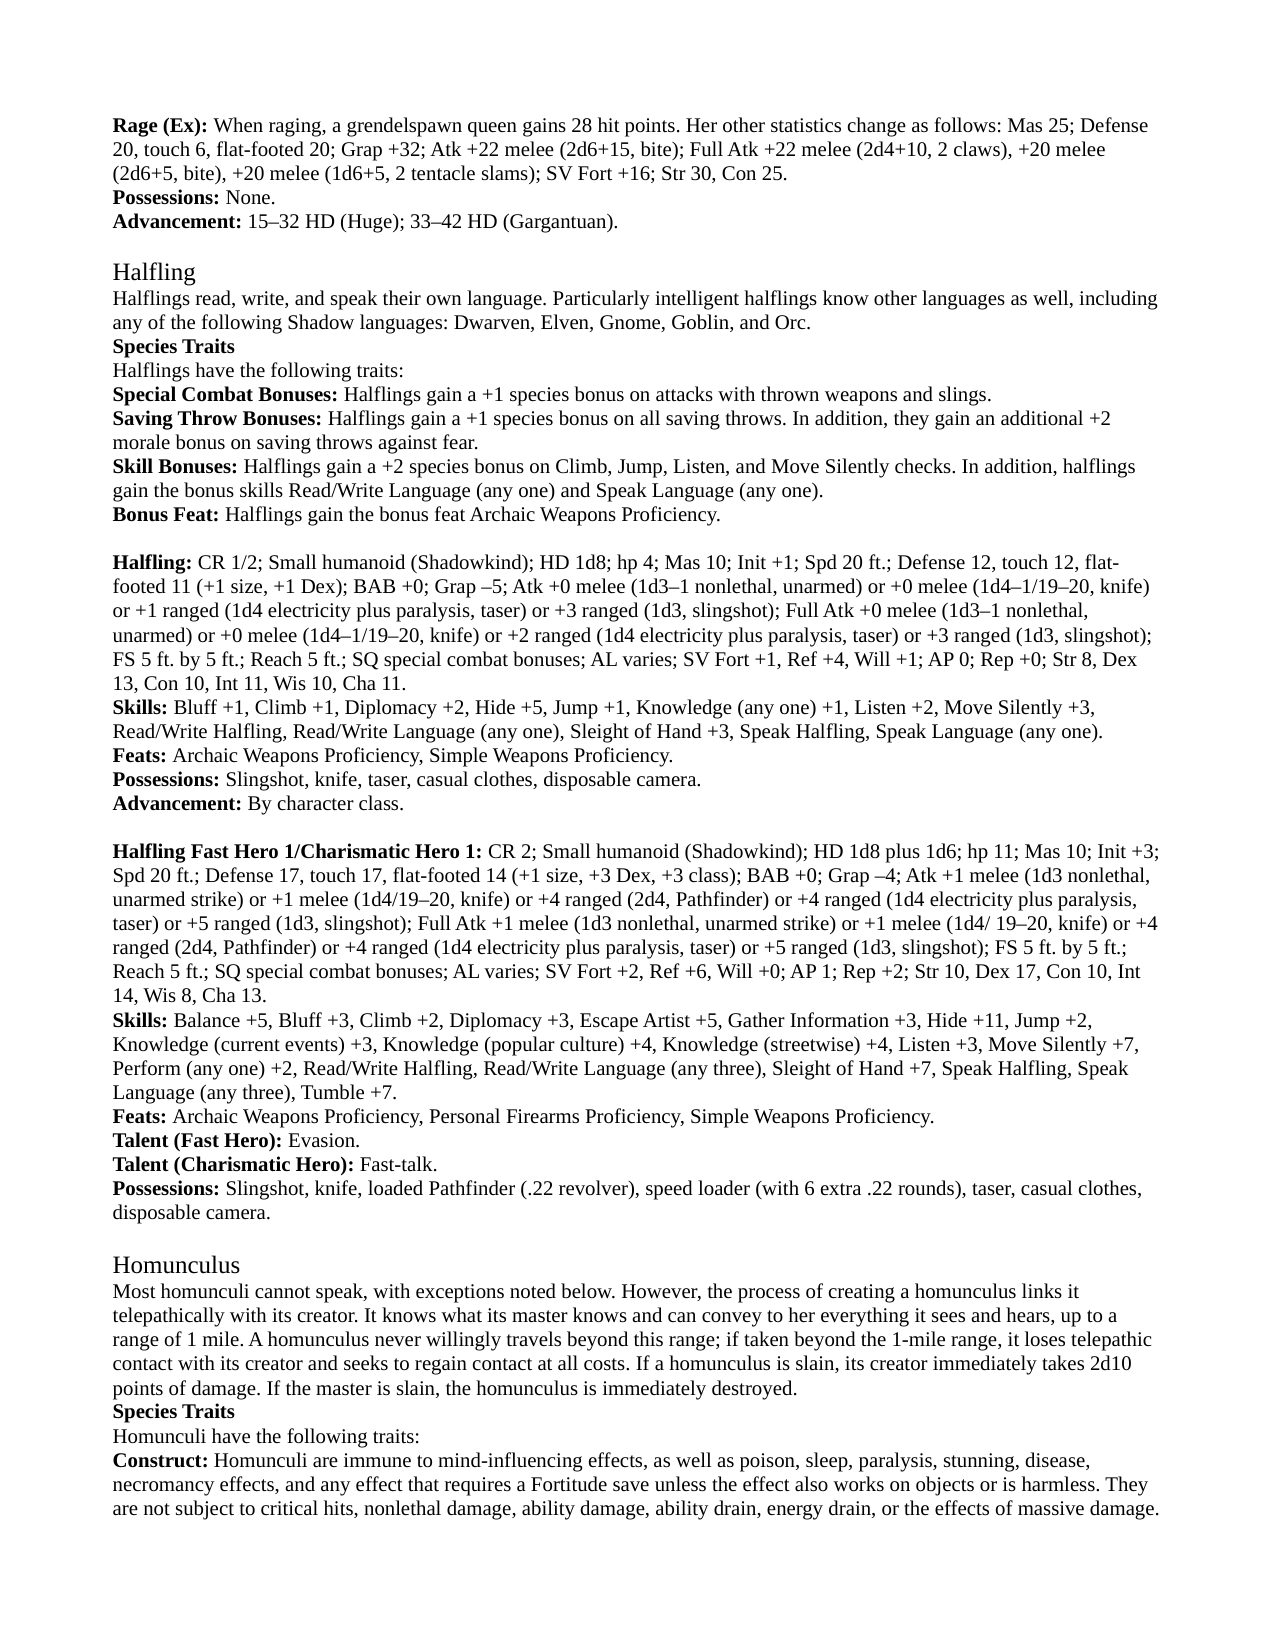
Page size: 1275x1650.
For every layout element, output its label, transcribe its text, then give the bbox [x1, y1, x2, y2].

text Bonus Feat: Halflings gain the bonus feat Archaic Weapons Proficiency. [112, 502, 1162, 526]
text Talent (Charismatic Hero): Fast-talk. [112, 1152, 1162, 1176]
text Species Traits [112, 334, 1162, 358]
text Feats: Archaic Weapons Proficiency, Simple Weapons Proficiency. [112, 743, 1162, 767]
text Special Combat Bonuses: Halflings gain a +1 species bonus on attacks with thrown weapons and slings. [112, 382, 1162, 406]
text Rage (Ex): When raging, a grendelspawn queen gains 28 hit points. Her other statistics change as follows: Mas 25; Defense 20, touch 6, flat-footed 20; Grap +32; Atk +22 melee (2d6+15, bite); Full Atk +22 melee (2d4+10, 2 claws), +20 melee (2d6+5, bite), +20 melee (1d6+5, 2 tentacle slams); SV Fort +16; Str 30, Con 25. [112, 112, 1162, 185]
text Species Traits [112, 1399, 1162, 1423]
text Possessions: Slingshot, knife, loaded Pathfinder (.22 revolver), speed loader (with 6 extra .22 rounds), taser, casual clothes, disposable camera. [112, 1176, 1162, 1224]
text Most homunculi cannot speak, with exceptions noted below. However, the process of creating a homunculus links it telepathically with its creator. It knows what its master knows and can convey to her everything it sees and hears, up to a range of 1 mile. A homunculus never willingly travels beyond this range; if taken beyond the 1-mile range, it loses telepathic contact with its creator and seeks to regain contact at all costs. If a homunculus is slain, its creator immediately takes 2d10 points of damage. If the master is slain, the homunculus is immediately destroyed. [112, 1279, 1162, 1399]
text Skill Bonuses: Halflings gain a +2 species bonus on Climb, Jump, Listen, and Move Silently checks. In addition, halflings gain the bonus skills Read/Write Language (any one) and Speak Language (any one). [112, 454, 1162, 502]
text Halfling: CR 1/2; Small humanoid (Shadowkind); HD 1d8; hp 4; Mas 10; Init +1; Spd 20 ft.; Defense 12, touch 12, flat-footed 11 (+1 size, +1 Dex); BAB +0; Grap –5; Atk +0 melee (1d3–1 nonlethal, unarmed) or +0 melee (1d4–1/19–20, knife) or +1 ranged (1d4 electricity plus paralysis, taser) or +3 ranged (1d3, slingshot); Full Atk +0 melee (1d3–1 nonlethal, unarmed) or +0 melee (1d4–1/19–20, knife) or +2 ranged (1d4 electricity plus paralysis, taser) or +3 ranged (1d3, slingshot); FS 5 ft. by 5 ft.; Reach 5 ft.; SQ special combat bonuses; AL varies; SV Fort +1, Ref +4, Will +1; AP 0; Rep +0; Str 8, Dex 13, Con 10, Int 11, Wis 10, Cha 11. [112, 550, 1162, 695]
text Advancement: By character class. [112, 791, 1162, 815]
text Skills: Balance +5, Bluff +3, Climb +2, Diplomacy +3, Escape Artist +5, Gather Information +3, Hide +11, Jump +2, Knowledge (current events) +3, Knowledge (popular culture) +4, Knowledge (streetwise) +4, Listen +3, Move Silently +7, Perform (any one) +2, Read/Write Halfling, Read/Write Language (any three), Sleight of Hand +7, Speak Halfling, Speak Language (any three), Tumble +7. [112, 1007, 1162, 1104]
text Talent (Fast Hero): Evasion. [112, 1128, 1162, 1152]
text Advancement: 15–32 HD (Huge); 33–42 HD (Gargantuan). [112, 209, 1162, 233]
text Skills: Bluff +1, Climb +1, Diplomacy +2, Hide +5, Jump +1, Knowledge (any one) +1, Listen +2, Move Silently +3, Read/Write Halfling, Read/Write Language (any one), Sleight of Hand +3, Speak Halfling, Speak Language (any one). [112, 695, 1162, 743]
text Possessions: None. [112, 185, 1162, 209]
text Homunculi have the following traits: [112, 1423, 1162, 1448]
text Halfling [112, 257, 1162, 286]
text Construct: Homunculi are immune to mind-influencing effects, as well as poison, sleep, paralysis, stunning, disease, necromancy effects, and any effect that requires a Fortitude save unless the effect also works on objects or is harmless. They are not subject to critical hits, nonlethal damage, ability damage, ability drain, energy drain, or the effects of massive damage. [112, 1448, 1162, 1520]
text Halflings have the following traits: [112, 358, 1162, 382]
text Feats: Archaic Weapons Proficiency, Personal Firearms Proficiency, Simple Weapons Proficiency. [112, 1104, 1162, 1128]
text Halflings read, write, and speak their own language. Particularly intelligent halflings know other languages as well, including any of the following Shadow languages: Dwarven, Elven, Gnome, Goblin, and Orc. [112, 286, 1162, 334]
text Saving Throw Bonuses: Halflings gain a +1 species bonus on all saving throws. In addition, they gain an additional +2 morale bonus on saving throws against fear. [112, 406, 1162, 454]
text Halfling Fast Hero 1/Charismatic Hero 1: CR 2; Small humanoid (Shadowkind); HD 1d8 plus 1d6; hp 11; Mas 10; Init +3; Spd 20 ft.; Defense 17, touch 17, flat-footed 14 (+1 size, +3 Dex, +3 class); BAB +0; Grap –4; Atk +1 melee (1d3 nonlethal, unarmed strike) or +1 melee (1d4/19–20, knife) or +4 ranged (2d4, Pathfinder) or +4 ranged (1d4 electricity plus paralysis, taser) or +5 ranged (1d3, slingshot); Full Atk +1 melee (1d3 nonlethal, unarmed strike) or +1 melee (1d4/ 19–20, knife) or +4 ranged (2d4, Pathfinder) or +4 ranged (1d4 electricity plus paralysis, taser) or +5 ranged (1d3, slingshot); FS 5 ft. by 5 ft.; Reach 5 ft.; SQ special combat bonuses; AL varies; SV Fort +2, Ref +6, Will +0; AP 1; Rep +2; Str 10, Dex 17, Con 10, Int 14, Wis 8, Cha 13. [112, 839, 1162, 1007]
text Homunculus [112, 1250, 1162, 1279]
text Possessions: Slingshot, knife, taser, casual clothes, disposable camera. [112, 767, 1162, 791]
